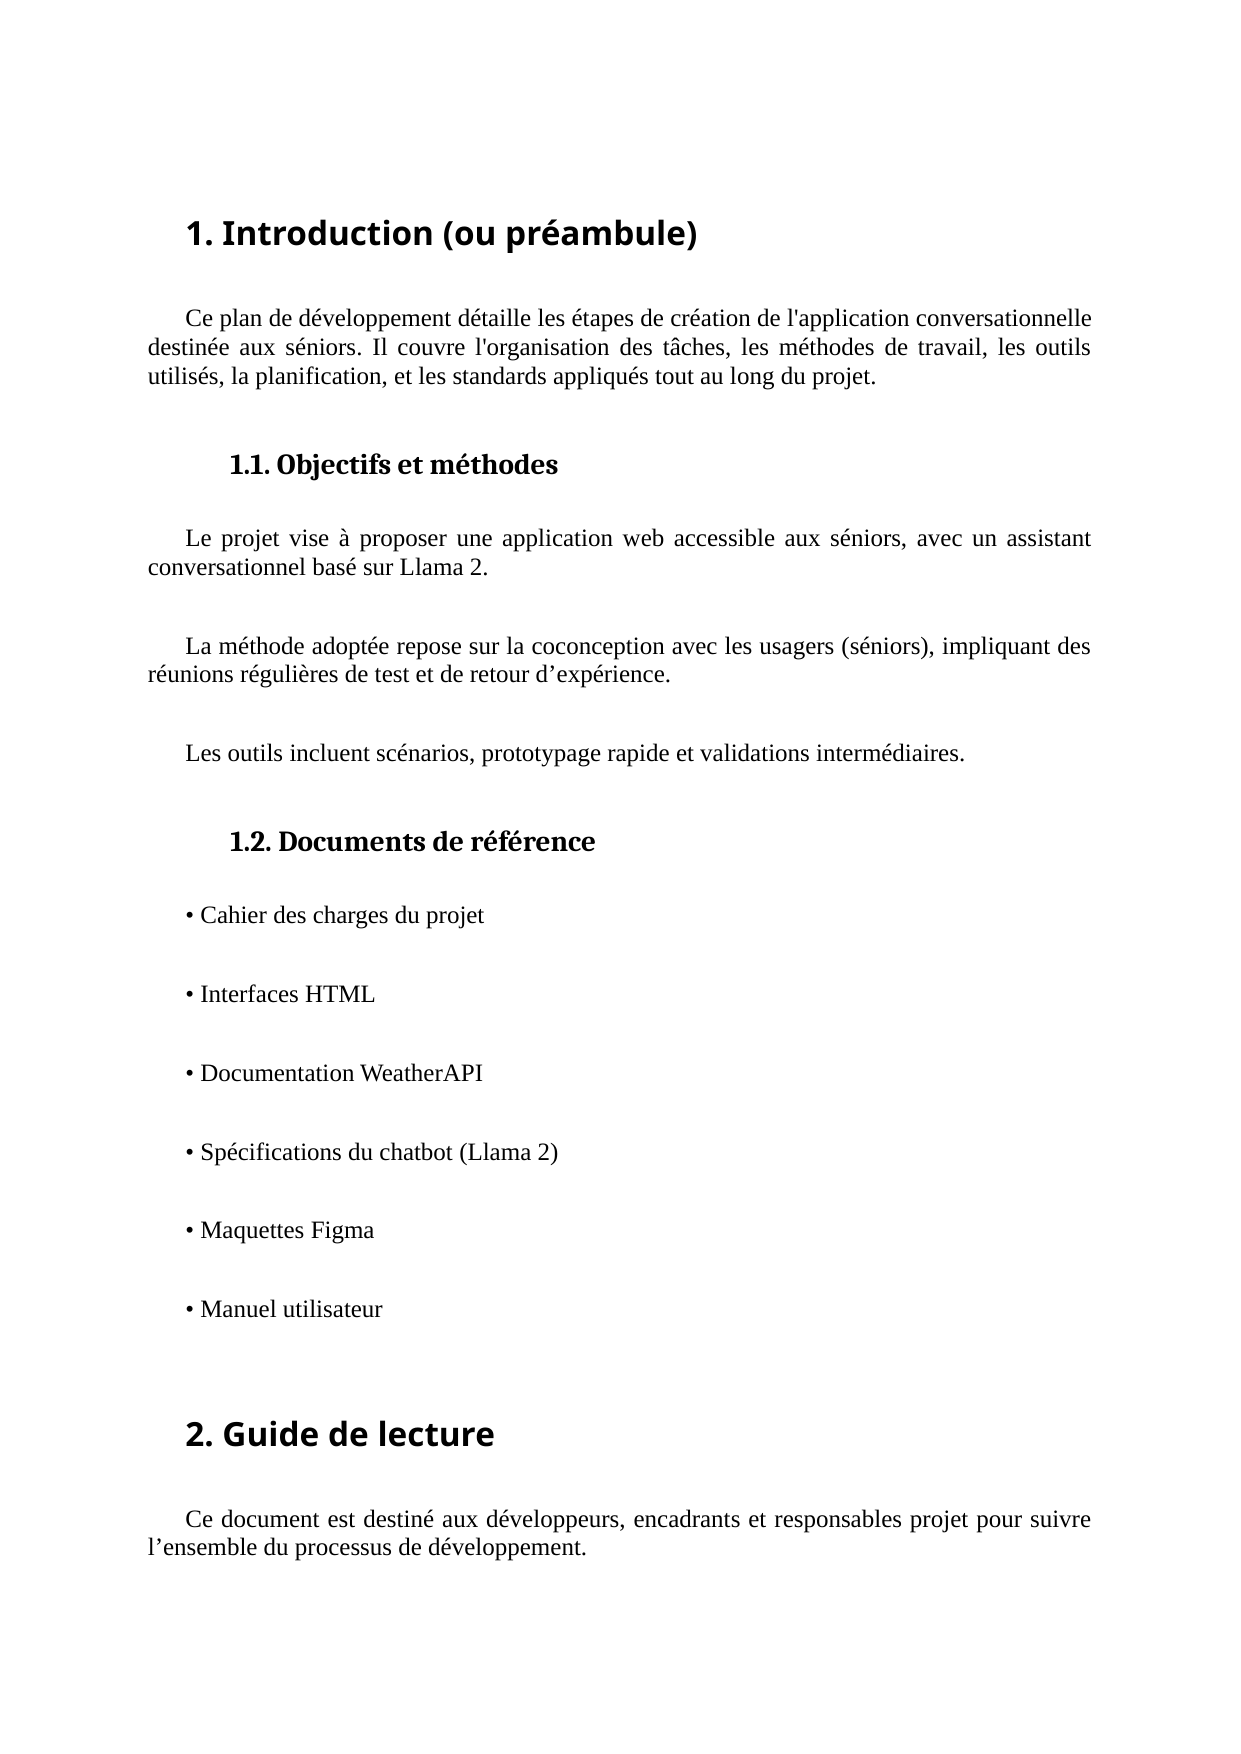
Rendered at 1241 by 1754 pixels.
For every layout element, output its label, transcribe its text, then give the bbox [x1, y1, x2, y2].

text • Manuel utilisateur [148, 1294, 1092, 1323]
subtitle 1.1. Objectifs et méthodes [185, 448, 1092, 481]
text Ce document est destiné aux développeurs, encadrants et responsables projet pour suivre l’ensemble du processus de développement. [148, 1504, 1092, 1561]
text • Spécifications du chatbot (Llama 2) [148, 1137, 1092, 1166]
text Le projet vise à proposer une application web accessible aux séniors, avec un assistant conversationnel basé sur Llama 2. [148, 523, 1092, 581]
text • Interfaces HTML [148, 979, 1092, 1008]
text Les outils incluent scénarios, prototypage rapide et validations intermédiaires. [148, 738, 1092, 767]
text • Maquettes Figma [148, 1216, 1092, 1244]
subtitle 2. Guide de lecture [148, 1411, 1092, 1456]
text Ce plan de développement détaille les étapes de création de l'application conversationnelle destinée aux séniors. Il couvre l'organisation des tâches, les méthodes de travail, les outils utilisés, la planification, et les standards appliqués tout au long du projet. [148, 303, 1092, 389]
subtitle 1.2. Documents de référence [185, 825, 1092, 859]
text • Documentation WeatherAPI [148, 1058, 1092, 1087]
text La méthode adoptée repose sur la coconception avec les usagers (séniors), impliquant des réunions régulières de test et de retour d’expérience. [148, 631, 1092, 688]
subtitle 1. Introduction (ou préambule) [148, 210, 1092, 256]
text • Cahier des charges du projet [148, 901, 1092, 929]
